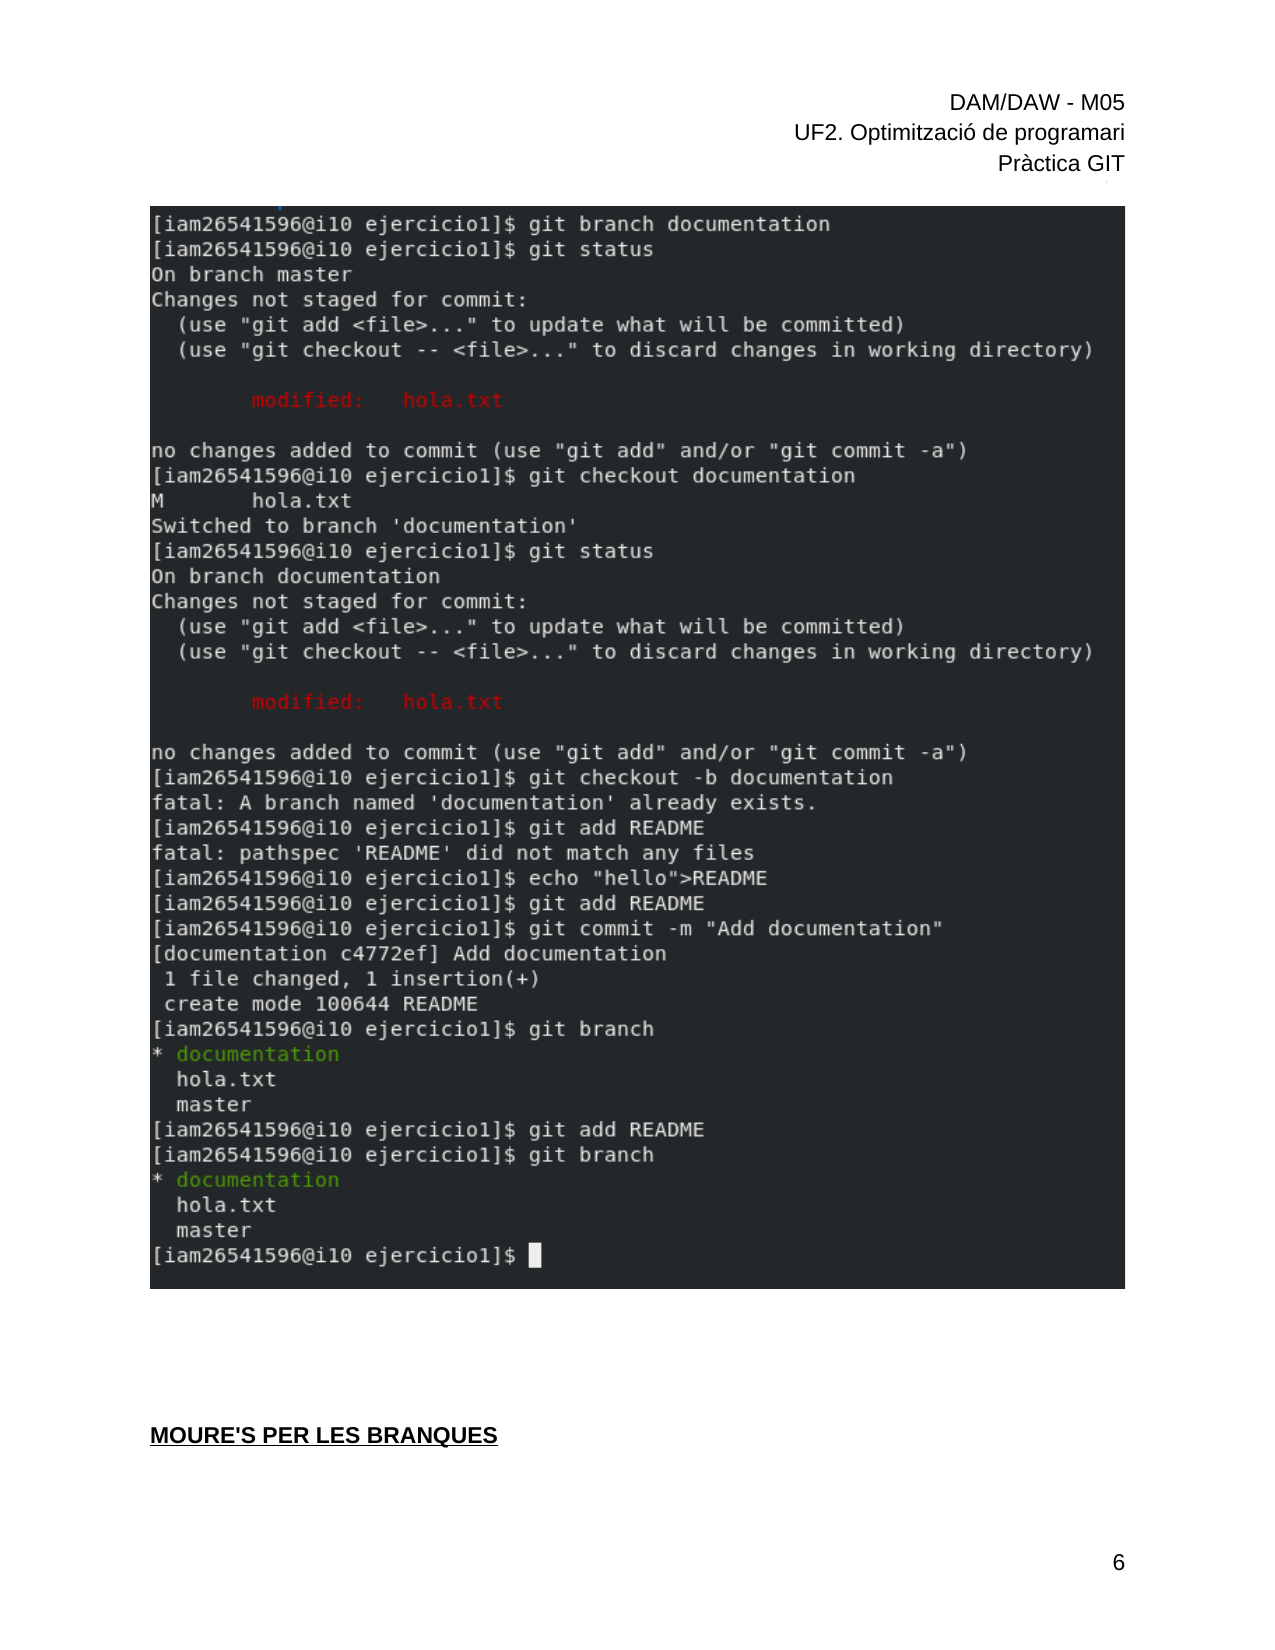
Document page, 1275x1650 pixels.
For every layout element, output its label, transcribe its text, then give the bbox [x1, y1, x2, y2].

picture [150, 206, 1125, 1289]
text MOURE'S PER LES BRANQUES [150, 1422, 1125, 1449]
